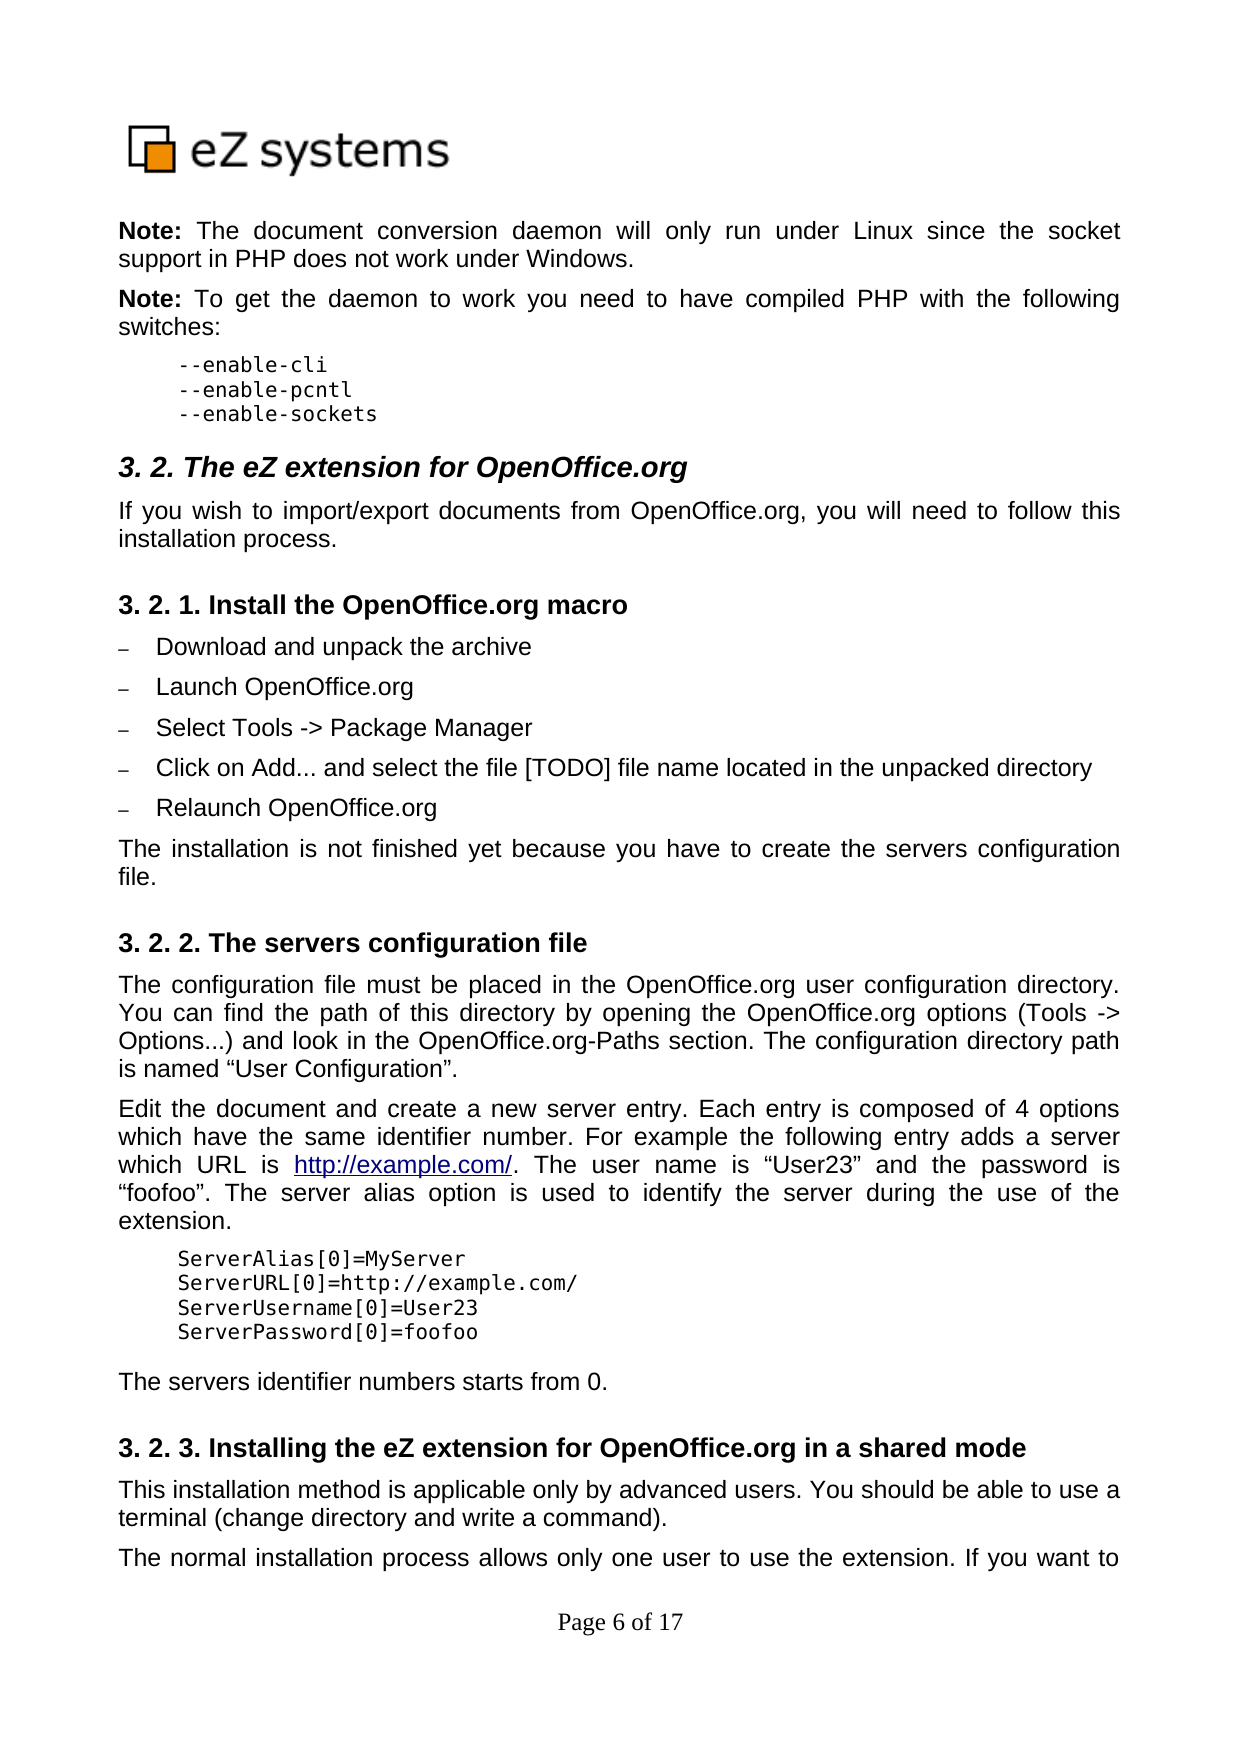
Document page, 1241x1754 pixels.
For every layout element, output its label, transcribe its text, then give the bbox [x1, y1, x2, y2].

list Select Tools -> Package Manager [118, 713, 1122, 741]
subtitle 3. 2. 1. Install the OpenOffice.org macro [118, 590, 1122, 620]
text --enable-cli [177, 353, 1122, 378]
subtitle 3. 2. 2. The servers configuration file [118, 928, 1122, 958]
text ServerURL[0]=http://example.com/ [177, 1271, 1122, 1296]
subtitle 3. 2. 3. Installing the eZ extension for OpenOffice.org in a shared mode [118, 1433, 1122, 1463]
text Note: The document conversion daemon will only run under Linux since the socket support in PHP does not work under Windows. [118, 217, 1122, 273]
text ServerAlias[0]=MyServer [177, 1247, 1122, 1271]
text ServerPassword[0]=foofoo [177, 1320, 1122, 1344]
text Edit the document and create a new server entry. Each entry is composed of 4 options which have the same identifier number. For example the following entry adds a server which URL is http://example.com/. The user name is “User23” and the password is “foofoo”. The server alias option is used to identify the server during the use of the extension. [118, 1095, 1122, 1234]
text Note: To get the daemon to work you need to have compiled PHP with the following switches: [118, 285, 1122, 341]
text ServerUsername[0]=User23 [177, 1296, 1122, 1320]
list Launch OpenOffice.org [118, 673, 1122, 701]
list Click on Add... and select the file [TODO] file name located in the unpacked directory [118, 754, 1122, 782]
subtitle 3. 2. The eZ extension for OpenOffice.org [118, 451, 1122, 484]
text If you wish to import/export documents from OpenOffice.org, you will need to follow this installation process. [118, 496, 1122, 552]
list Download and unpack the archive [118, 633, 1122, 661]
list Relaunch OpenOffice.org [118, 794, 1122, 822]
text The normal installation process allows only one user to use the extension. If you want to [118, 1544, 1122, 1572]
text This installation method is applicable only by advanced users. You should be able to use a terminal (change directory and write a command). [118, 1476, 1122, 1531]
text --enable-sockets [177, 402, 1122, 426]
text The configuration file must be placed in the OpenOffice.org user configuration directory. You can find the path of this directory by opening the OpenOffice.org options (Tools -> Options...) and look in the OpenOffice.org-Paths section. The configuration directory path is named “User Configuration”. [118, 971, 1122, 1082]
text --enable-pcntl [177, 378, 1122, 402]
text The servers identifier numbers starts from 0. [118, 1367, 1122, 1395]
picture [118, 118, 462, 181]
text The installation is not finished yet because you have to create the servers configuration file. [118, 835, 1122, 891]
